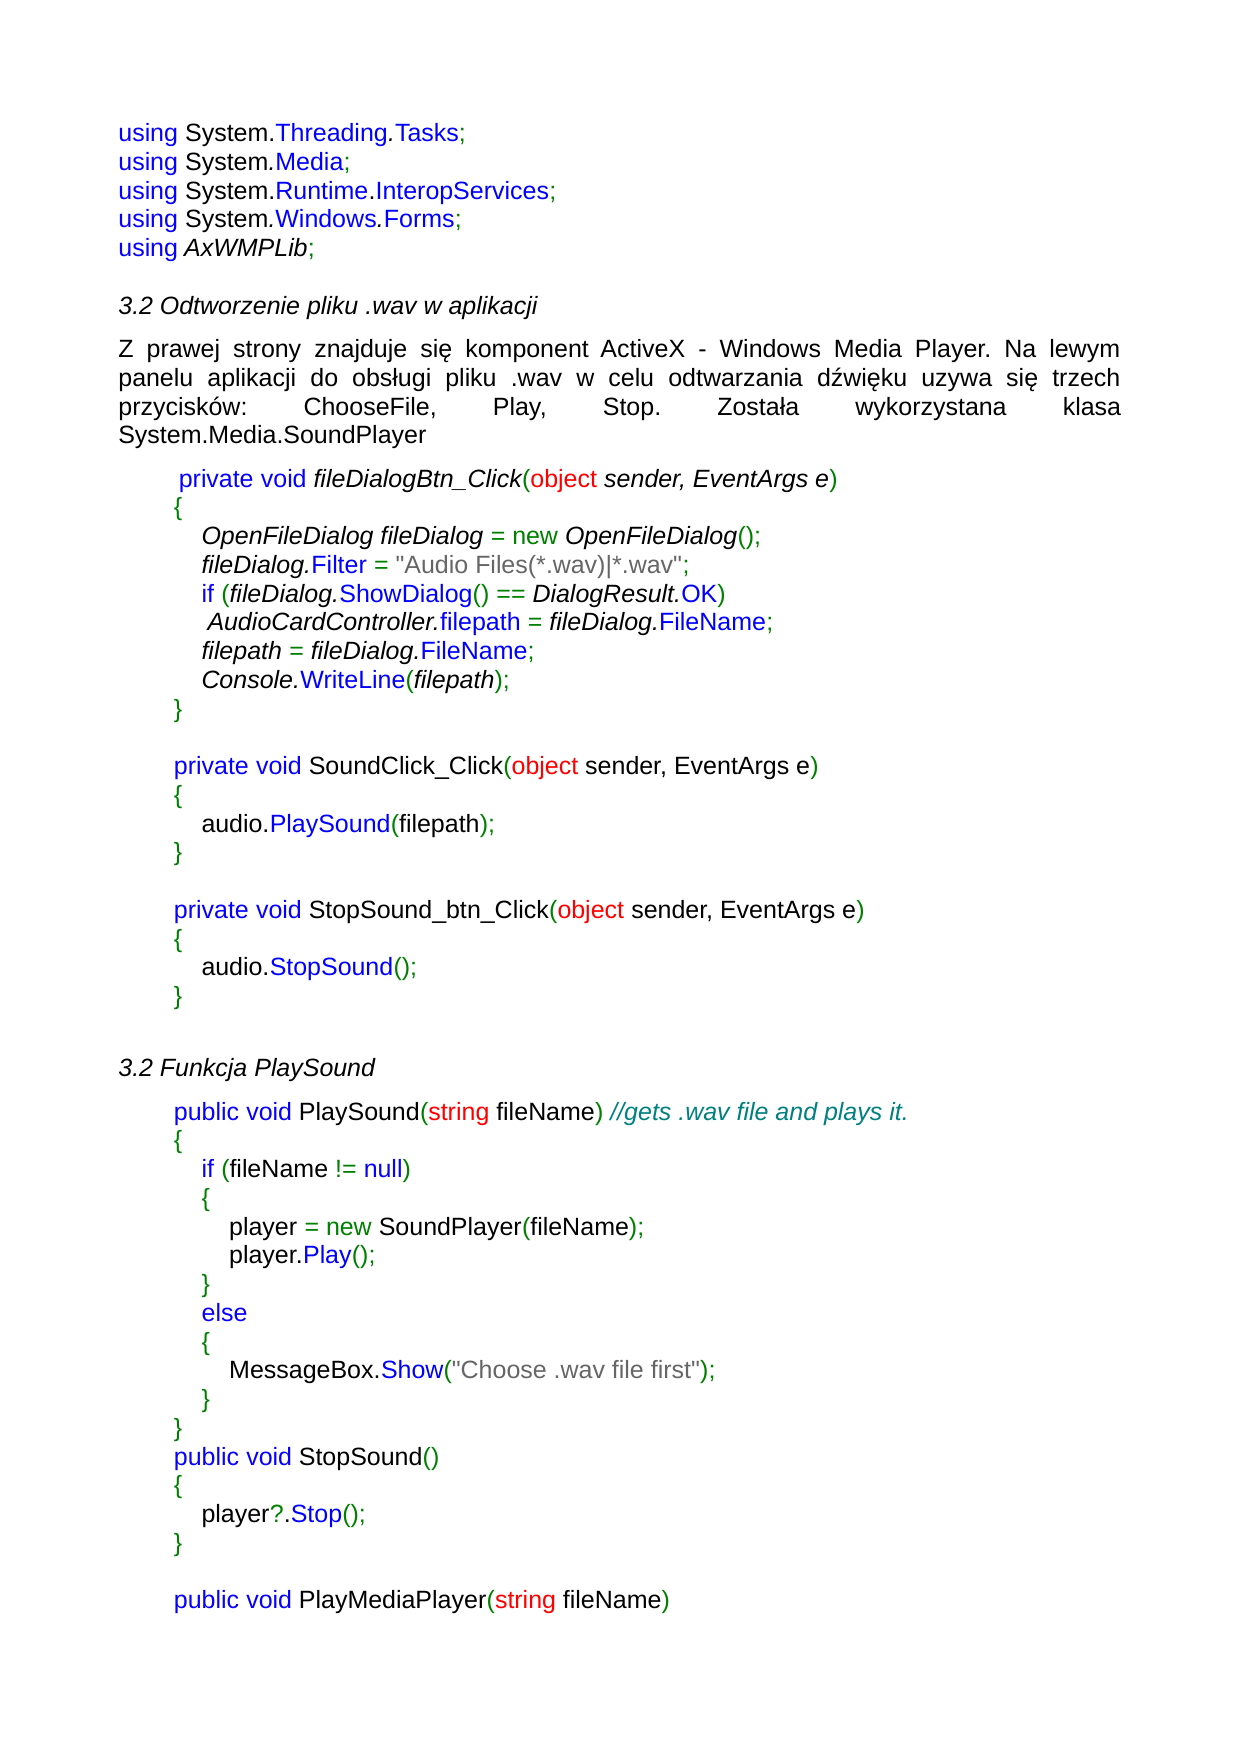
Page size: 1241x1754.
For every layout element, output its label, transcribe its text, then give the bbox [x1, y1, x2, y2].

text } [118, 1384, 1122, 1413]
text } [118, 981, 1122, 1010]
text AudioCardController.filepath = fileDialog.FileName; [118, 607, 1122, 636]
text OpenFileDialog fileDialog = new OpenFileDialog(); [118, 521, 1122, 550]
text private void SoundClick_Click(object sender, EventArgs e) [118, 751, 1122, 780]
text audio.PlaySound(filepath); [118, 808, 1122, 837]
text public void PlaySound(string fileName) //gets .wav file and plays it. [118, 1096, 1122, 1125]
text { [118, 1470, 1122, 1499]
text { [118, 492, 1122, 521]
text { [118, 780, 1122, 808]
text if (fileName != null) [118, 1154, 1122, 1183]
text { [118, 923, 1122, 952]
text filepath = fileDialog.FileName; [118, 636, 1122, 665]
text } [118, 693, 1122, 722]
text player.Play(); [118, 1240, 1122, 1269]
text 3.2 Odtworzenie pliku .wav w aplikacji [118, 291, 1122, 319]
text { [118, 1125, 1122, 1154]
text using System.Threading.Tasks; using System.Media; using System.Runtime.InteropServices; using System.Windows.Forms; using AxWMPLib; [118, 118, 1122, 291]
text } [118, 1269, 1122, 1298]
text } [118, 1528, 1122, 1556]
text } [118, 1413, 1122, 1441]
text player = new SoundPlayer(fileName); [118, 1211, 1122, 1240]
text private void fileDialogBtn_Click(object sender, EventArgs e) [118, 463, 1122, 492]
text public void PlayMediaPlayer(string fileName) [118, 1585, 1122, 1614]
text public void StopSound() [118, 1441, 1122, 1470]
text else [118, 1298, 1122, 1326]
text player?.Stop(); [118, 1499, 1122, 1528]
text { [118, 1183, 1122, 1211]
text if (fileDialog.ShowDialog() == DialogResult.OK) [118, 578, 1122, 607]
text } [118, 837, 1122, 866]
text private void StopSound_btn_Click(object sender, EventArgs e) [118, 895, 1122, 923]
text { [118, 1326, 1122, 1355]
text MessageBox.Show("Choose .wav file first"); [118, 1355, 1122, 1384]
text fileDialog.Filter = "Audio Files(*.wav)|*.wav"; [118, 550, 1122, 578]
text audio.StopSound(); [118, 952, 1122, 981]
text Console.WriteLine(filepath); [118, 665, 1122, 693]
text 3.2 Funkcja PlaySound [118, 1053, 1122, 1082]
text Z prawej strony znajduje się komponent ActiveX - Windows Media Player. Na lewym panelu aplikacji do obsługi pliku .wav w celu odtwarzania dźwięku uzywa się trzech przycisków: ChooseFile, Play, Stop. Została wykorzystana klasa System.Media.SoundPlayer [118, 334, 1122, 449]
